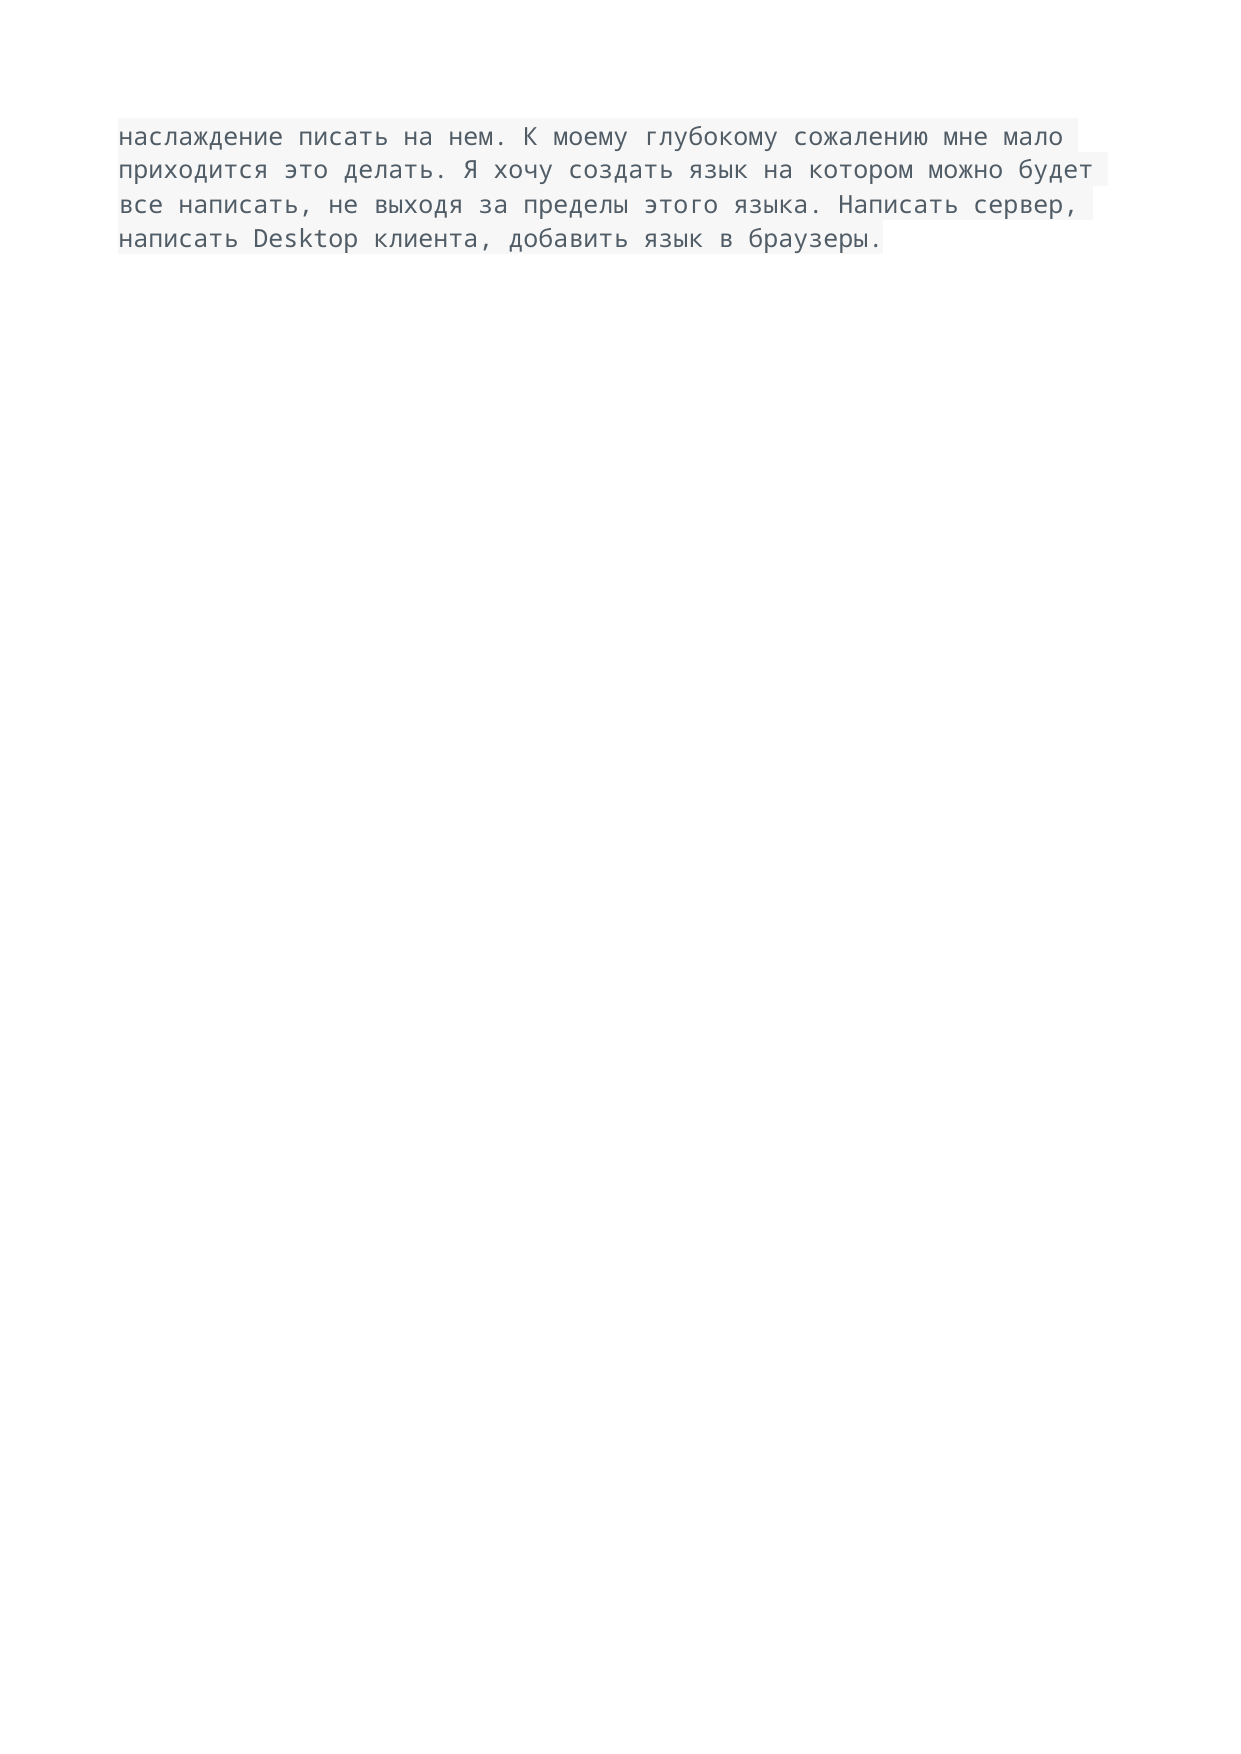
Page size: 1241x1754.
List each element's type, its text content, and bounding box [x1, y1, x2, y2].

text наслаждение писать на нем. К моему глубокому сожалению мне мало приходится это делать. Я хочу создать язык на котором можно будет все написать, не выходя за пределы этого языка. Написать сервер, написать Desktop клиента, добавить язык в браузеры. [118, 118, 1122, 254]
